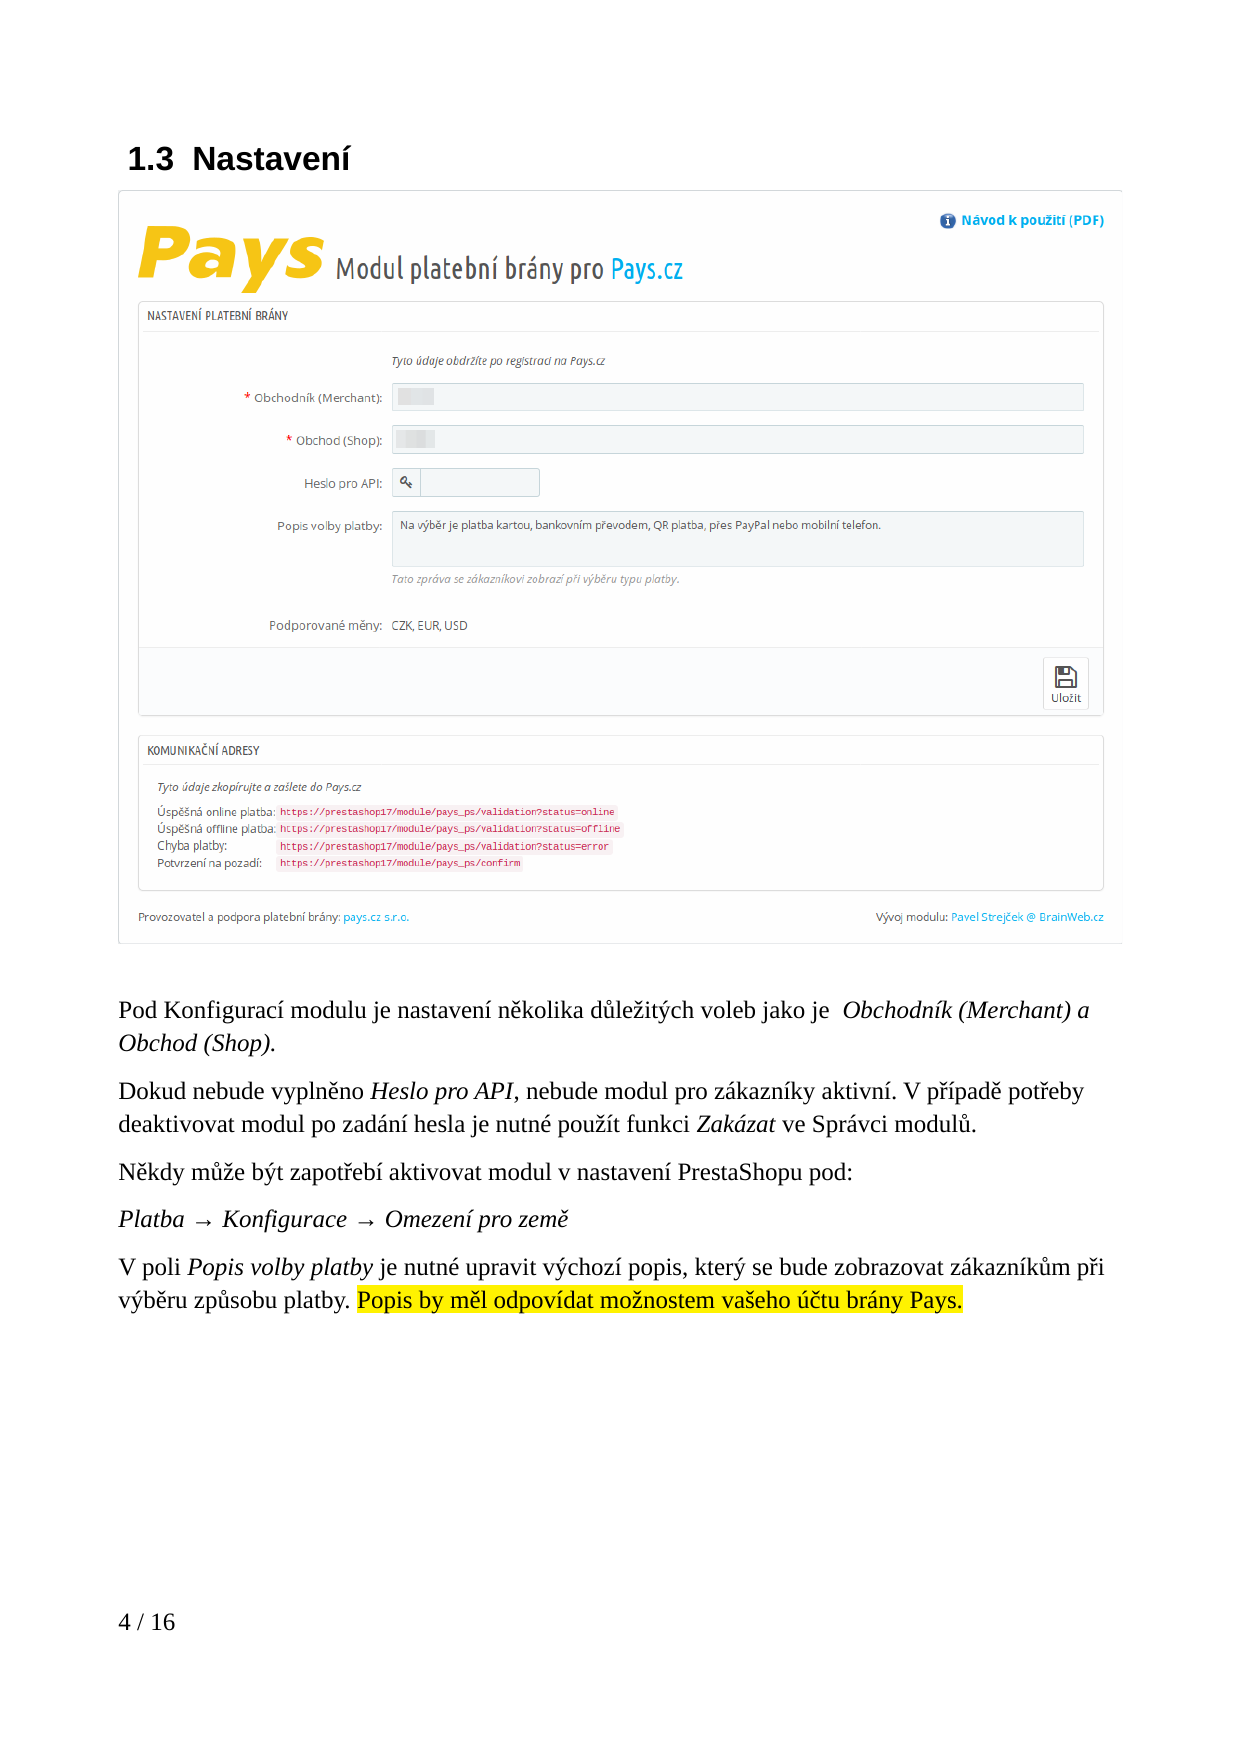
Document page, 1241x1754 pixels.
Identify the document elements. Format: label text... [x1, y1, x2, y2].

text Pod Konfigurací modulu je nastavení několika důležitých voleb jako je Obchodník (Merchant) a Obchod (Shop). [118, 995, 1122, 1057]
text Platba → Konfigurace → Omezení pro země [118, 1204, 1122, 1233]
subtitle Nastavení [118, 139, 1122, 178]
text Dokud nebude vyplněno Heslo pro API, nebude modul pro zákazníky aktivní. V případě potřeby deaktivovat modul po zadání hesla je nutné použít funkci Zakázat ve Správci modulů. [118, 1076, 1122, 1138]
text Někdy může být zapotřebí aktivovat modul v nastavení PrestaShopu pod: [118, 1157, 1122, 1185]
picture [118, 190, 1123, 944]
text V poli Popis volby platby je nutné upravit výchozí popis, který se bude zobrazovat zákazníkům při výběru způsobu platby. Popis by měl odpovídat možnostem vašeho účtu brány Pays. [118, 1252, 1122, 1313]
